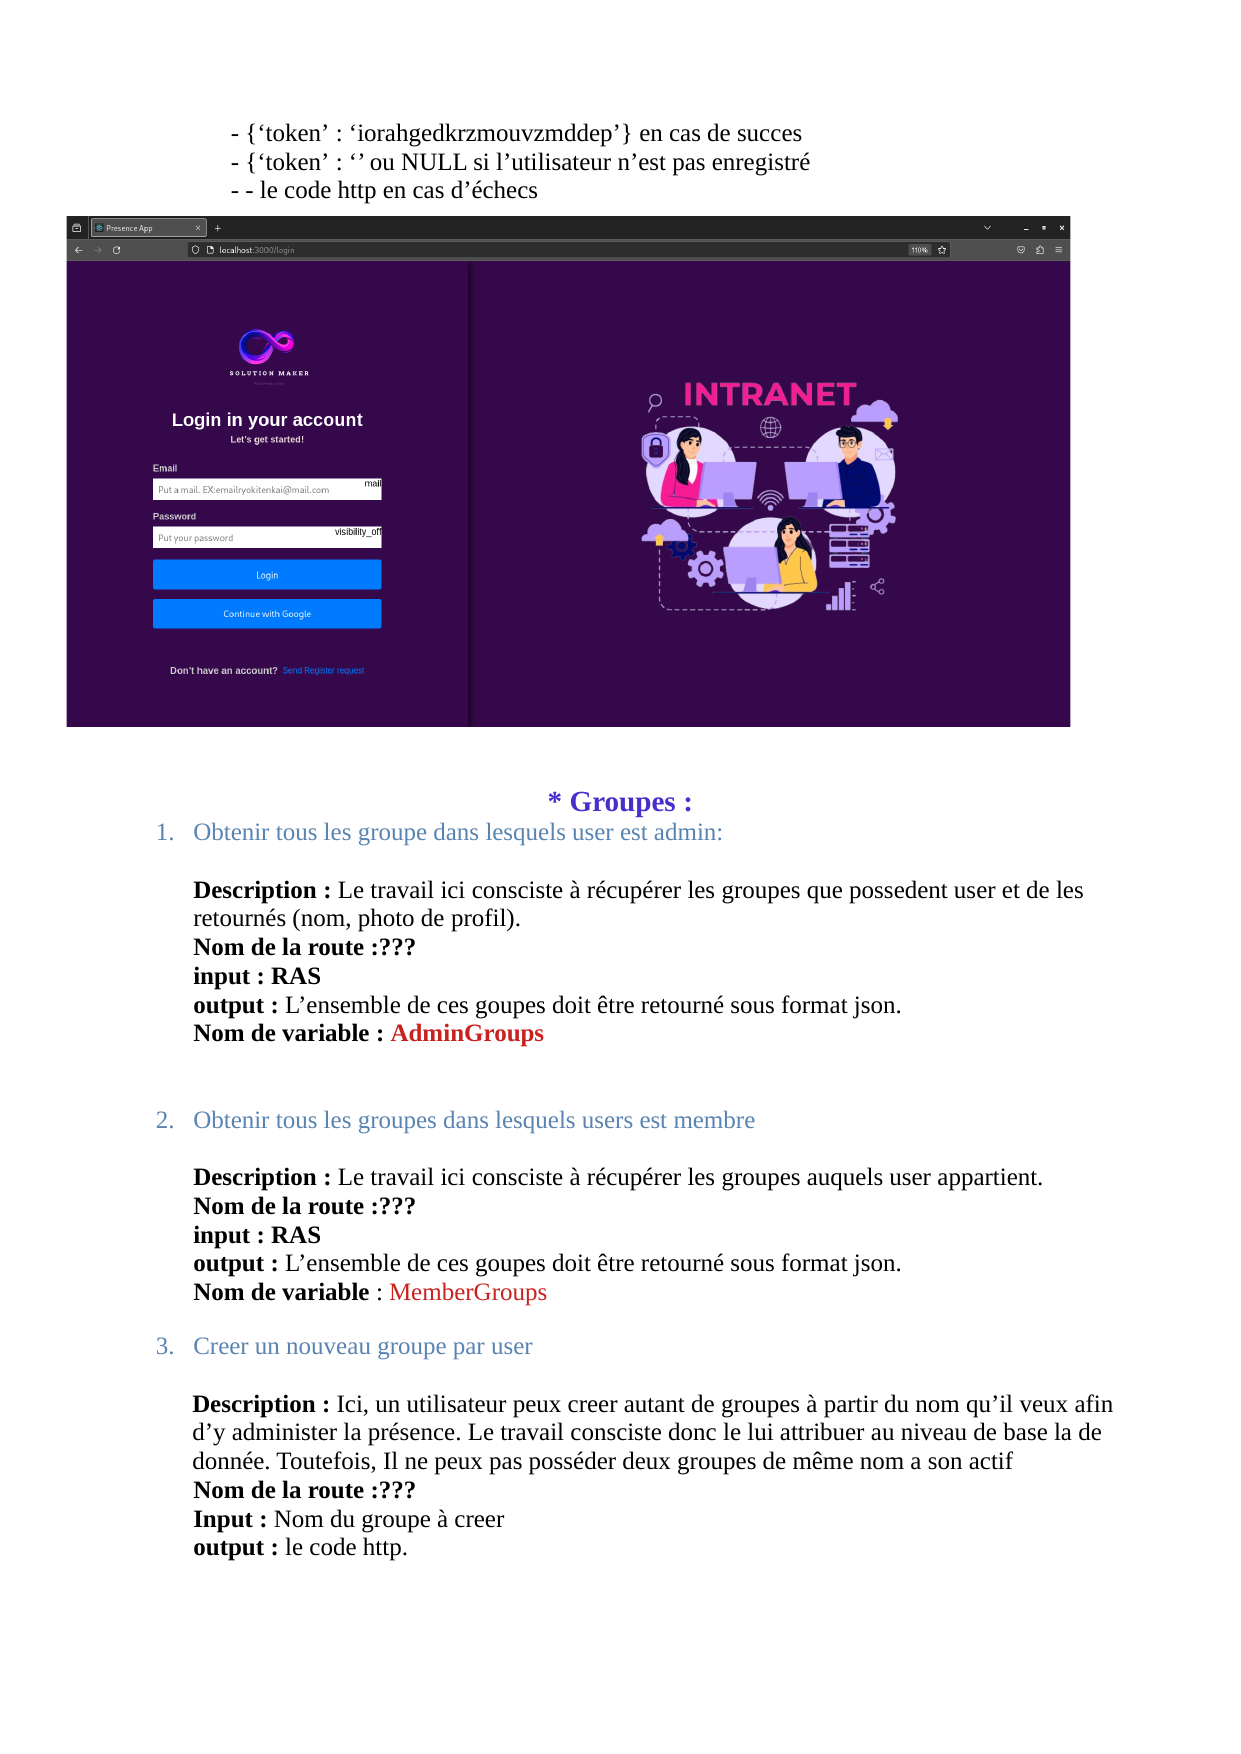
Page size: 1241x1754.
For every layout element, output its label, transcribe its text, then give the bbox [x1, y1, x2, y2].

list - - le code http en cas d’échecs [193, 176, 1122, 204]
picture [66, 216, 1071, 727]
list Obtenir tous les groupe dans lesquels user est admin: [156, 817, 1122, 846]
list Creer un nouveau groupe par user [156, 1331, 1122, 1360]
text * Groupes : [118, 784, 1122, 817]
list output : le code http. [156, 1532, 1122, 1561]
list - {‘token’ : ‘iorahgedkrzmouvzmddep’} en cas de succes [193, 118, 1122, 147]
list input : RAS [156, 1220, 1122, 1248]
text Description : Ici, un utilisateur peux creer autant de groupes à partir du nom qu’il veux afin d’y administer la présence. Le travail consciste donc le lui attribuer au niveau de base la de donnée. Toutefois, Il ne peux pas posséder deux groupes de même nom a son actif [118, 1389, 1122, 1475]
list Nom de la route :??? [156, 932, 1122, 961]
list output : L’ensemble de ces goupes doit être retourné sous format json. [156, 990, 1122, 1018]
list Nom de variable : AdminGroups [156, 1018, 1122, 1047]
list Description : Le travail ici consciste à récupérer les groupes que possedent user et de les retournés (nom, photo de profil). [156, 875, 1122, 932]
list Nom de la route :??? [156, 1191, 1122, 1220]
list output : L’ensemble de ces goupes doit être retourné sous format json. [156, 1248, 1122, 1277]
list Nom de la route :??? [156, 1475, 1122, 1504]
list Description : Le travail ici consciste à récupérer les groupes auquels user appartient. [156, 1162, 1122, 1191]
list input : RAS [156, 961, 1122, 990]
list Input : Nom du groupe à creer [156, 1504, 1122, 1532]
list Obtenir tous les groupes dans lesquels users est membre [156, 1105, 1122, 1133]
list - {‘token’ : ‘’ ou NULL si l’utilisateur n’est pas enregistré [193, 147, 1122, 176]
list Nom de variable : MemberGroups [156, 1277, 1122, 1306]
